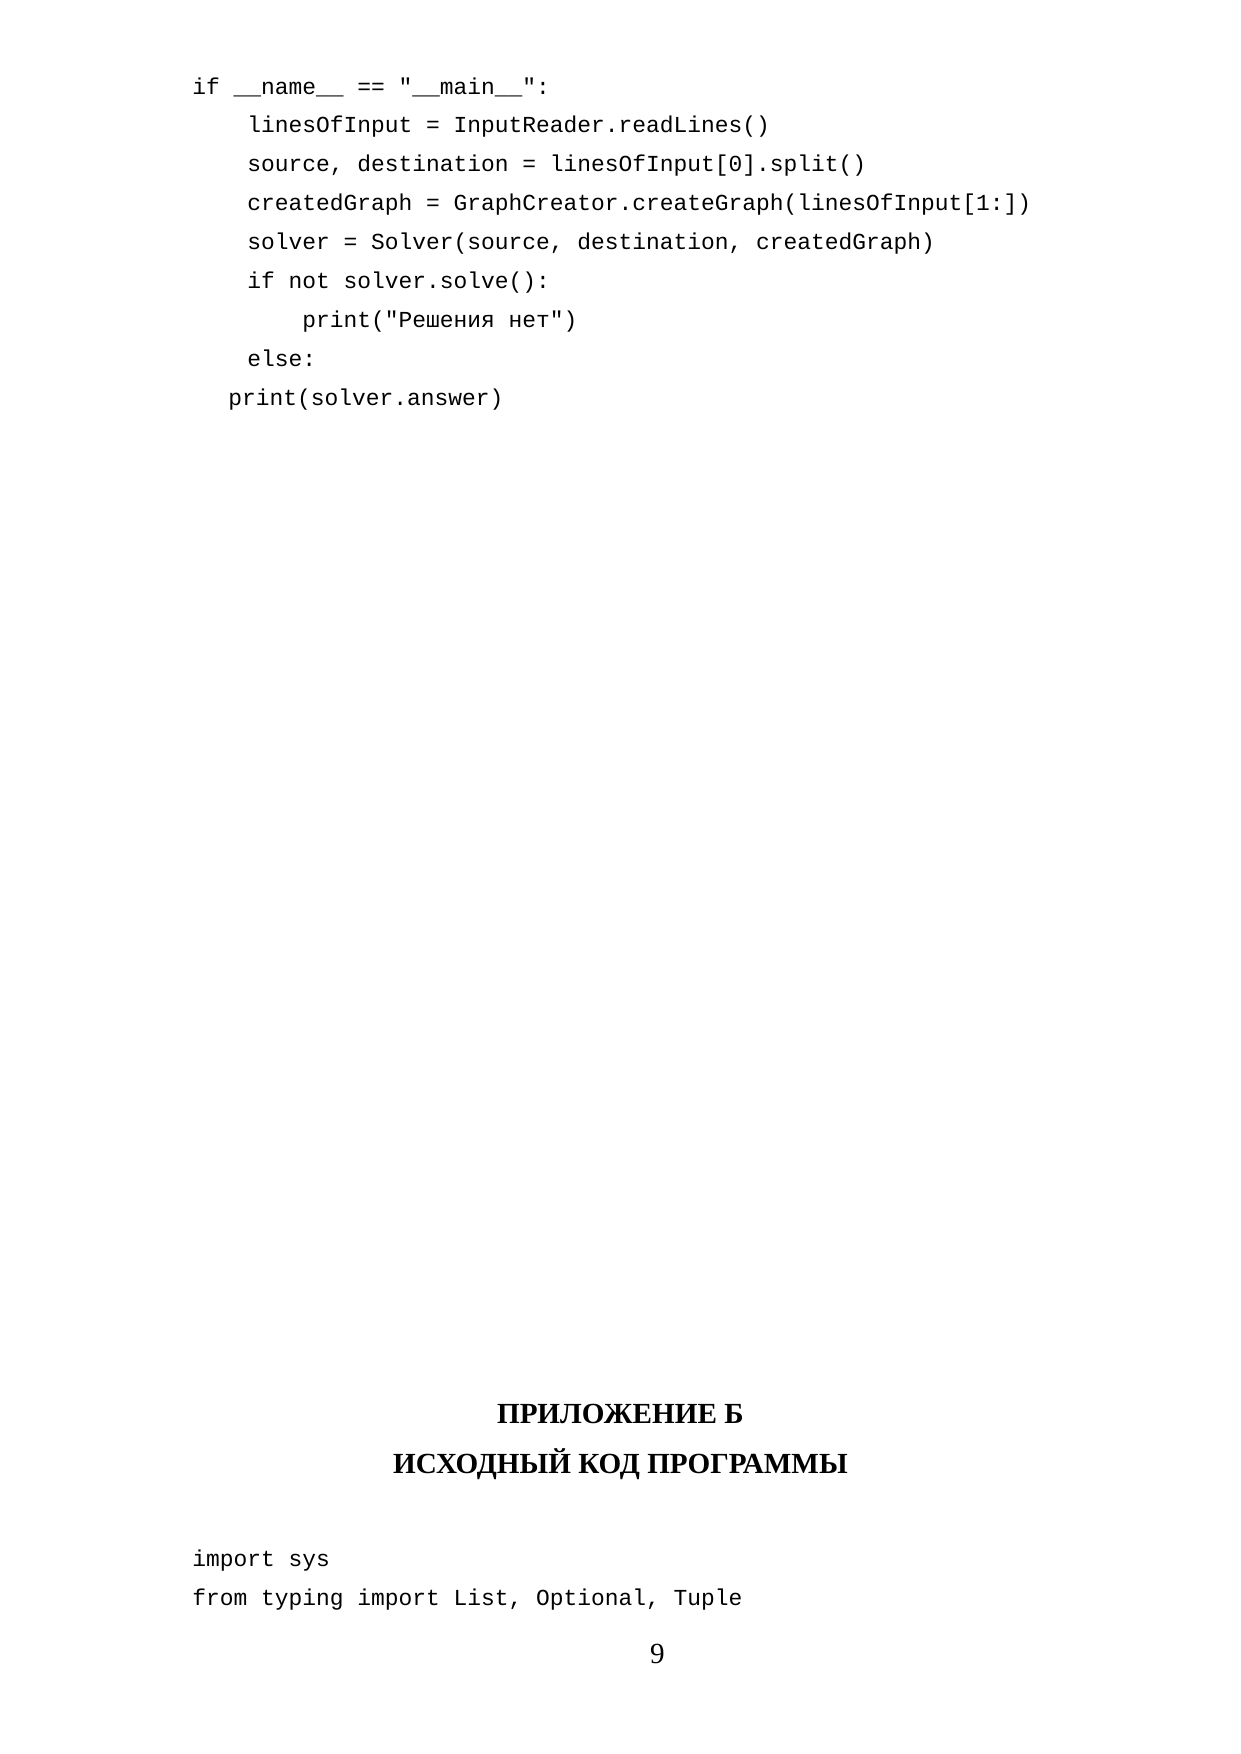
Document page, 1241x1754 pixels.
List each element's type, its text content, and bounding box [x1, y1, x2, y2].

text print("Решения нет") [118, 308, 1122, 334]
text else: [118, 347, 1122, 373]
text print(solver.answer) [118, 386, 1122, 412]
text source, destination = linesOfInput[0].split() [118, 153, 1122, 179]
text ИСХОДНЫЙ КОД ПРОГРАММЫ [118, 1446, 1122, 1480]
text createdGraph = GraphCreator.createGraph(linesOfInput[1:]) [118, 192, 1122, 217]
text from typing import List, Optional, Tuple [118, 1586, 1122, 1612]
text if __name__ == "__main__": [118, 75, 1122, 101]
text if not solver.solve(): [118, 269, 1122, 295]
text import sys [118, 1547, 1122, 1573]
text solver = Solver(source, destination, createdGraph) [118, 230, 1122, 256]
text ПРИЛОЖЕНИЕ Б [118, 1396, 1122, 1429]
text linesOfInput = InputReader.readLines() [118, 114, 1122, 140]
